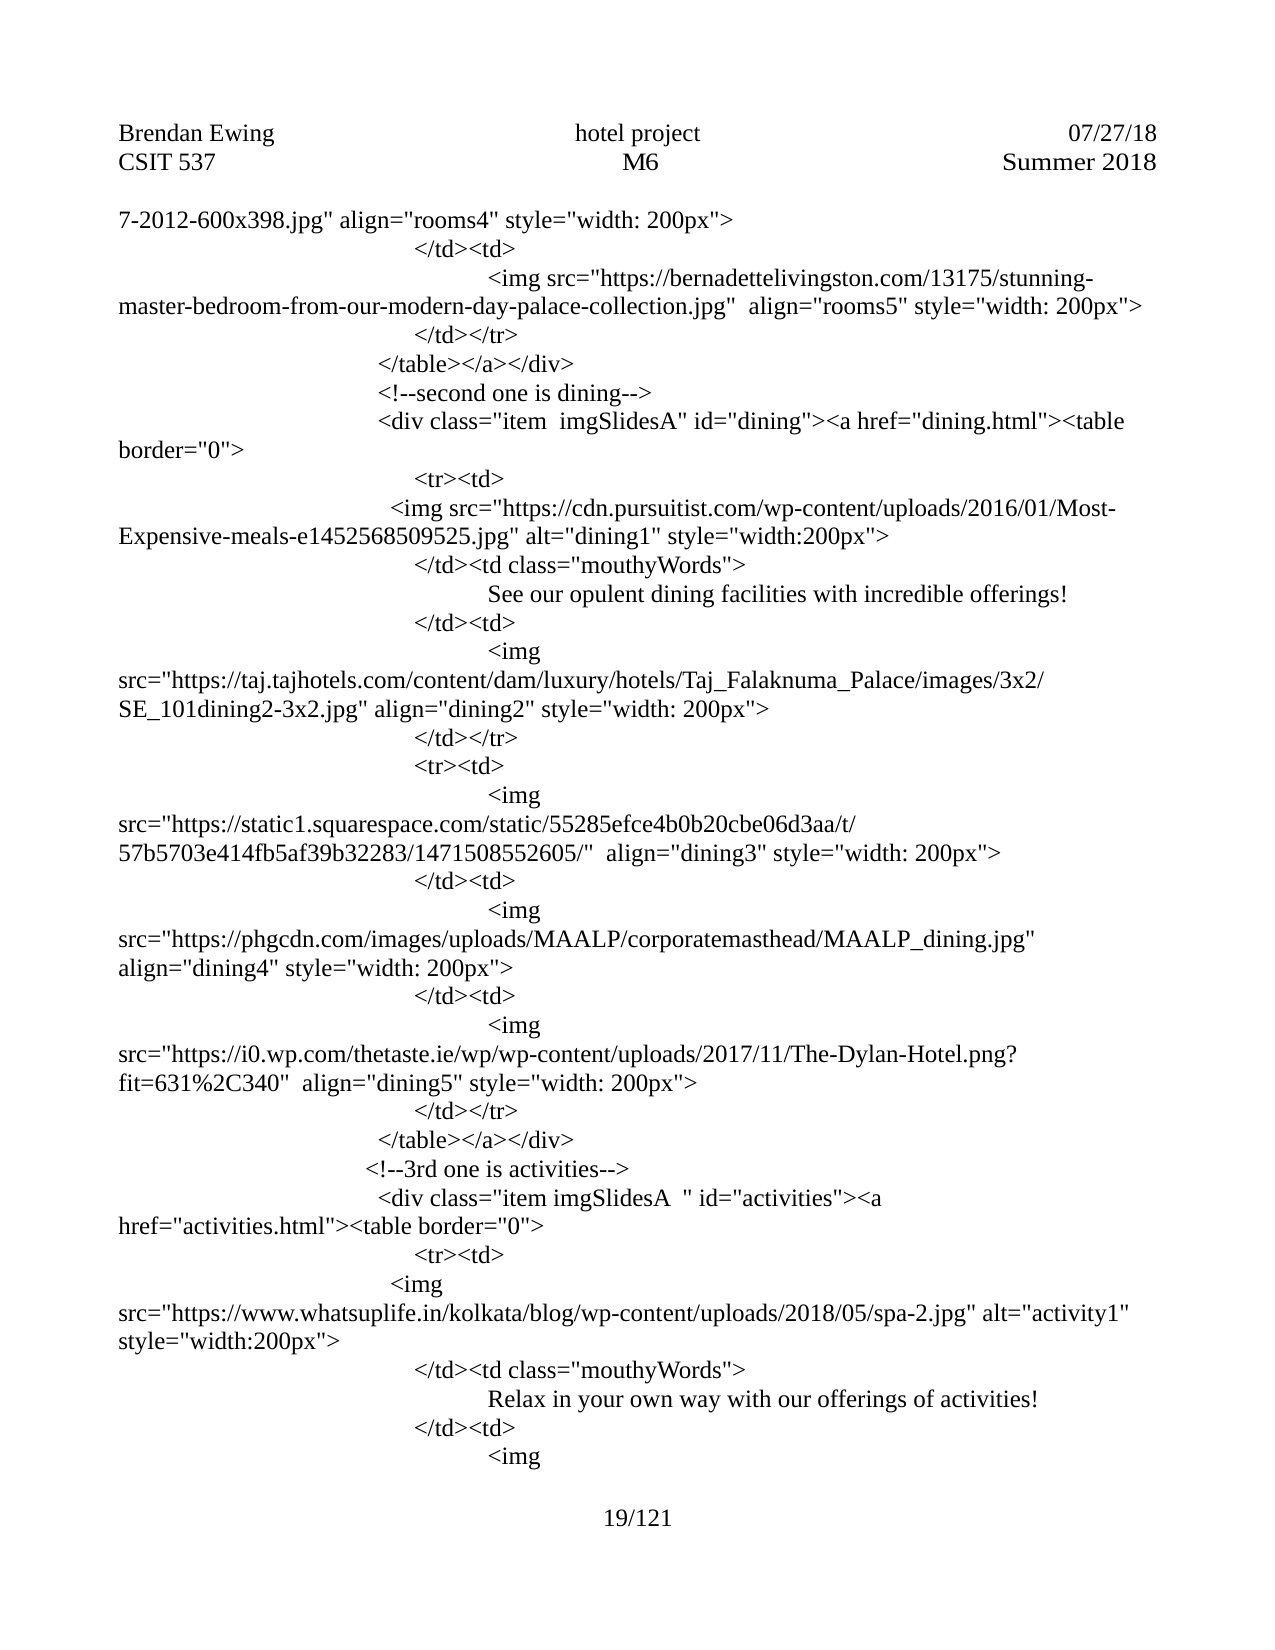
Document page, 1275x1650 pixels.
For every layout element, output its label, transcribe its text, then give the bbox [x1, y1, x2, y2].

text See our opulent dining facilities with incredible offerings! [118, 579, 1157, 608]
text </td><td> [118, 1413, 1157, 1441]
text </td></tr> [118, 320, 1157, 349]
text <div class="item imgSlidesA " id="activities"><a href="activities.html"><table border="0"> [118, 1183, 1157, 1240]
text <img src="https://cdn.pursuitist.com/wp-content/uploads/2016/01/Most-Expensive-meals-e1452568509525.jpg" alt="dining1" style="width:200px"> [118, 493, 1157, 550]
text </td></tr> [118, 1096, 1157, 1125]
text <img src="https://bernadettelivingston.com/13175/stunning-master-bedroom-from-our-modern-day-palace-collection.jpg" align="rooms5" style="width: 200px"> [118, 263, 1157, 320]
text </table></a></div> [118, 1125, 1157, 1154]
text <!--3rd one is activities--> [118, 1154, 1157, 1183]
text </td></tr> [118, 723, 1157, 751]
text <tr><td> [118, 1240, 1157, 1269]
text <img [118, 1441, 1157, 1470]
text <tr><td> [118, 751, 1157, 780]
text Relax in your own way with our offerings of activities! [118, 1384, 1157, 1413]
text </td><td> [118, 866, 1157, 895]
text </td><td class="mouthyWords"> [118, 550, 1157, 579]
text <img src="https://i0.wp.com/thetaste.ie/wp/wp-content/uploads/2017/11/The-Dylan-Hotel.png?fit=631%2C340" align="dining5" style="width: 200px"> [118, 1010, 1157, 1096]
text <img src="https://www.whatsuplife.in/kolkata/blog/wp-content/uploads/2018/05/spa-2.jpg" alt="activity1" style="width:200px"> [118, 1269, 1157, 1355]
text </td><td> [118, 234, 1157, 263]
text <!--second one is dining--> [118, 378, 1157, 406]
text <img src="https://static1.squarespace.com/static/55285efce4b0b20cbe06d3aa/t/57b5703e414fb5af39b32283/1471508552605/" align="dining3" style="width: 200px"> [118, 780, 1157, 866]
text </td><td class="mouthyWords"> [118, 1355, 1157, 1384]
text <div class="item imgSlidesA" id="dining"><a href="dining.html"><table border="0"> [118, 406, 1157, 464]
text <img src="https://phgcdn.com/images/uploads/MAALP/corporatemasthead/MAALP_dining.jpg" align="dining4" style="width: 200px"> [118, 895, 1157, 981]
text 7-2012-600x398.jpg" align="rooms4" style="width: 200px"> [118, 205, 1157, 234]
text </td><td> [118, 608, 1157, 636]
text </table></a></div> [118, 349, 1157, 378]
text <tr><td> [118, 464, 1157, 493]
text <img src="https://taj.tajhotels.com/content/dam/luxury/hotels/Taj_Falaknuma_Palace/images/3x2/SE_101dining2-3x2.jpg" align="dining2" style="width: 200px"> [118, 636, 1157, 723]
text </td><td> [118, 981, 1157, 1010]
